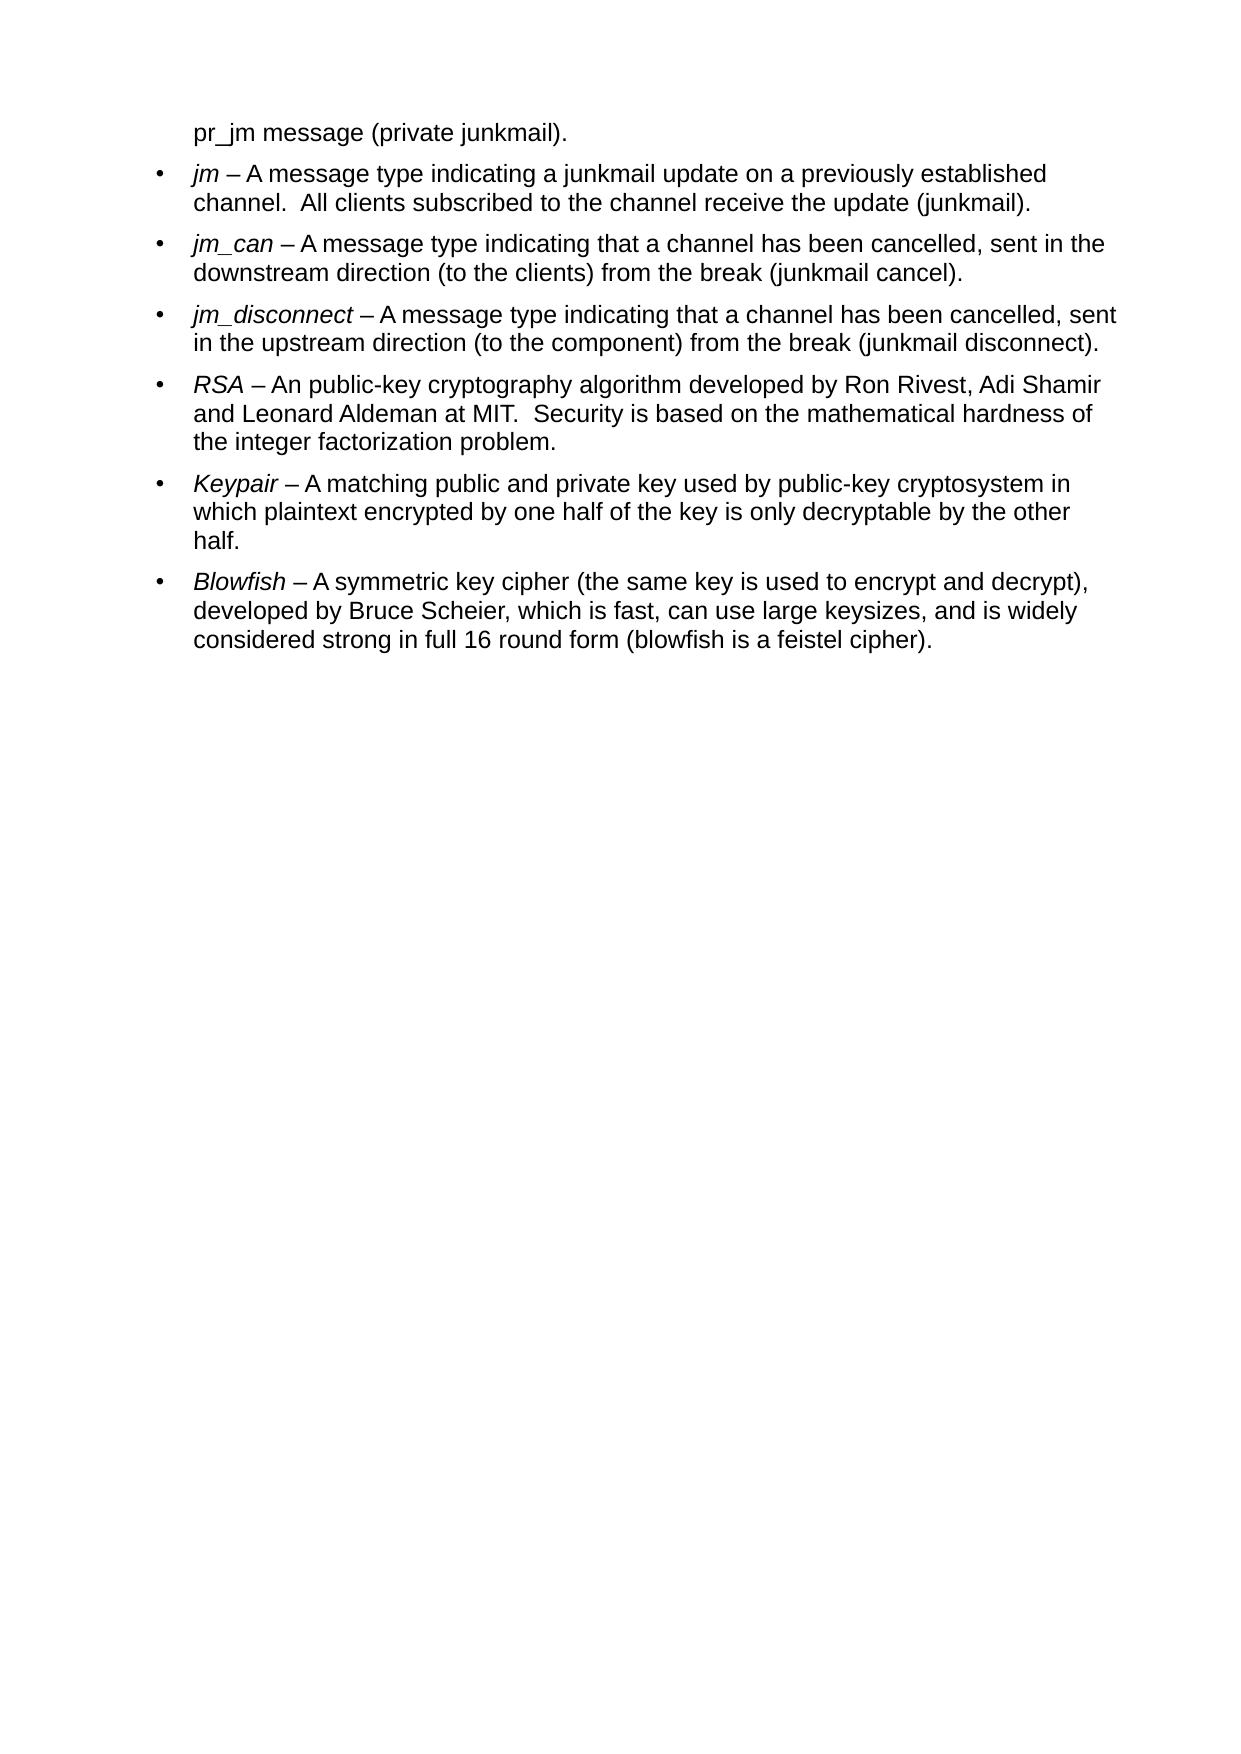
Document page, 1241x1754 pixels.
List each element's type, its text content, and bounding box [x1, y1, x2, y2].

list jm – A message type indicating a junkmail update on a previously established channel. All clients subscribed to the channel receive the update (junkmail). [156, 159, 1122, 217]
list pr_jm message (private junkmail). [156, 118, 1122, 147]
list Keypair – A matching public and private key used by public-key cryptosystem in which plaintext encrypted by one half of the key is only decryptable by the other half. [156, 468, 1122, 555]
list Blowfish – A symmetric key cipher (the same key is used to encrypt and decrypt), developed by Bruce Scheier, which is fast, can use large keysizes, and is widely considered strong in full 16 round form (blowfish is a feistel cipher). [156, 567, 1122, 654]
list RSA – An public-key cryptography algorithm developed by Ron Rivest, Adi Shamir and Leonard Aldeman at MIT. Security is based on the mathematical hardness of the integer factorization problem. [156, 370, 1122, 456]
list jm_can – A message type indicating that a channel has been cancelled, sent in the downstream direction (to the clients) from the break (junkmail cancel). [156, 229, 1122, 287]
list jm_disconnect – A message type indicating that a channel has been cancelled, sent in the upstream direction (to the component) from the break (junkmail disconnect). [156, 299, 1122, 357]
